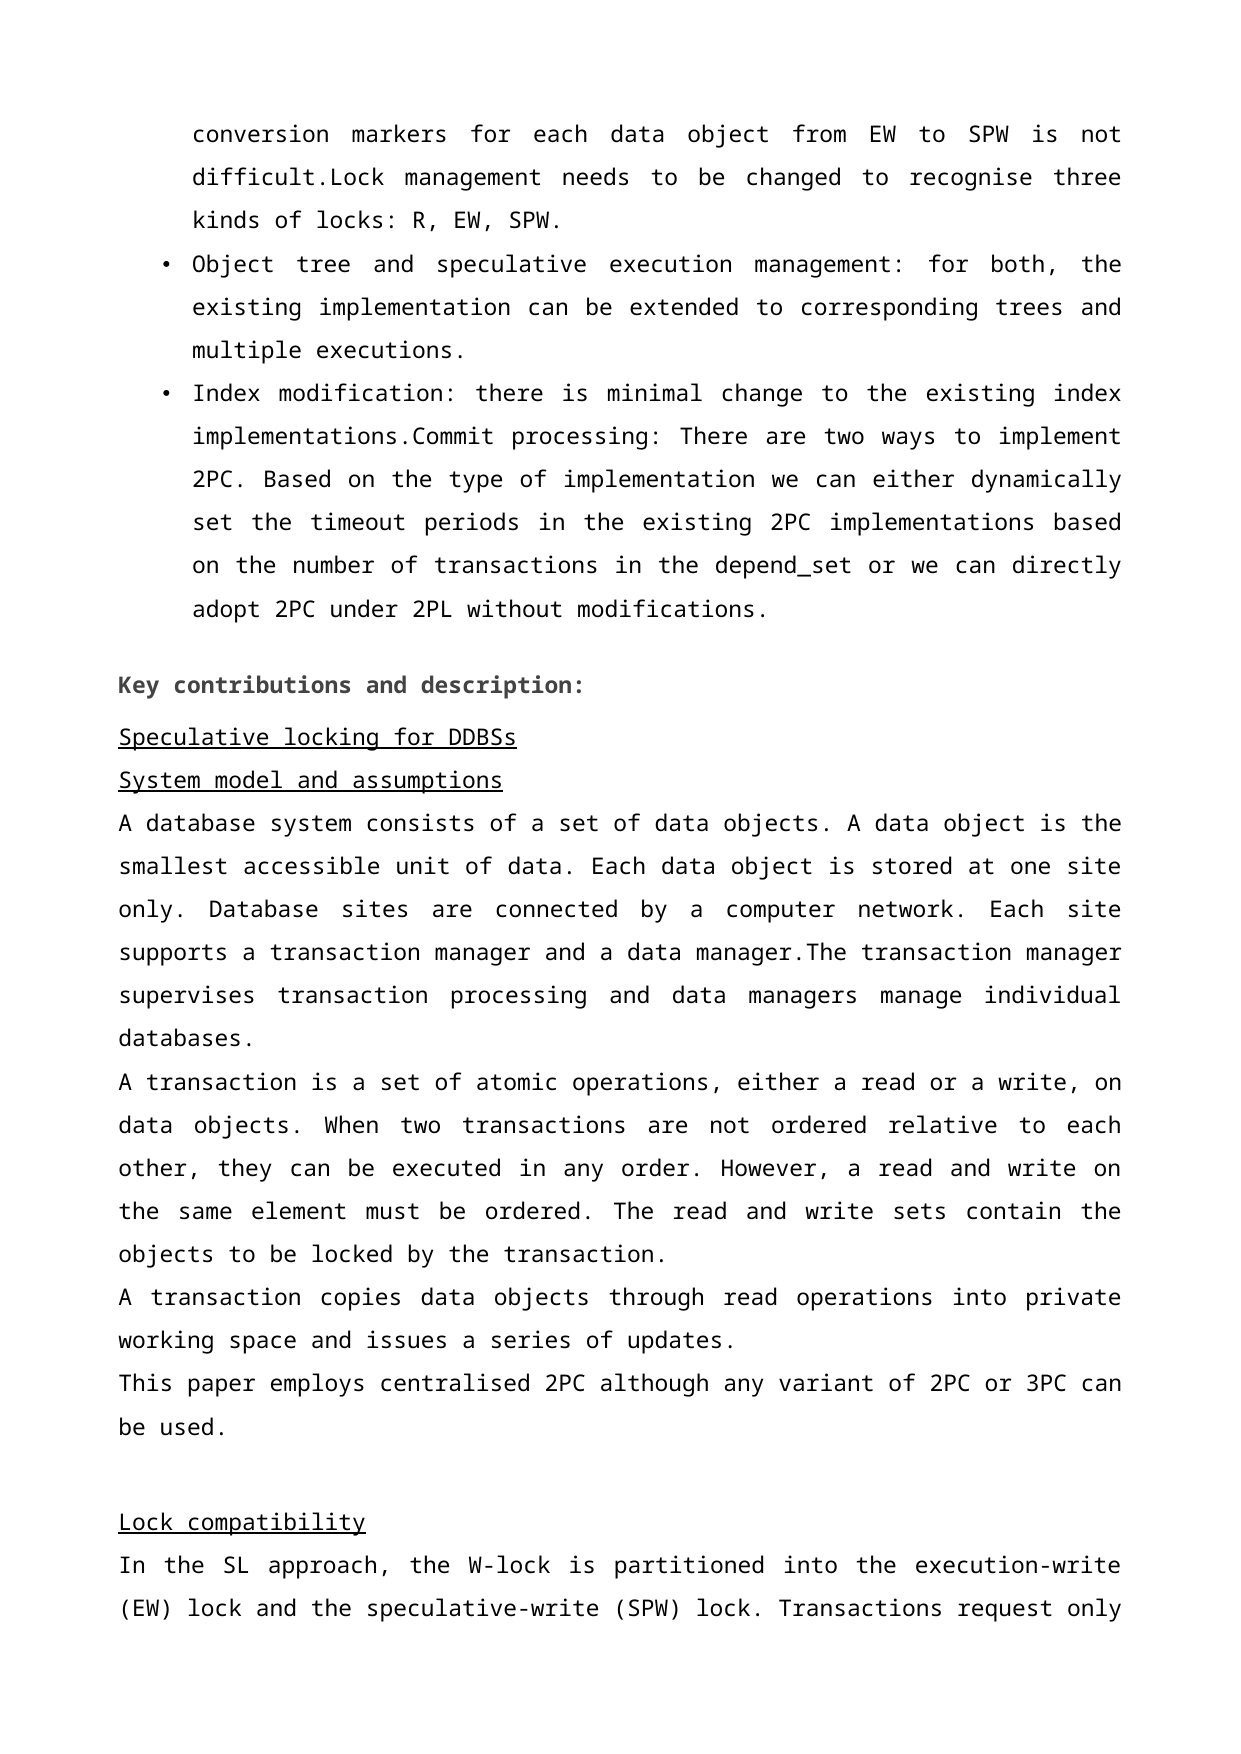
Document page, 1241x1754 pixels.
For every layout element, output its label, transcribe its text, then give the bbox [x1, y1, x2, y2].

text A transaction is a set of atomic operations, either a read or a write, on data objects. When two transactions are not ordered relative to each other, they can be executed in any order. However, a read and write on the same element must be ordered. The read and write sets contain the objects to be locked by the transaction. [118, 1065, 1122, 1269]
text A database system consists of a set of data objects. A data object is the smallest accessible unit of data. Each data object is stored at one site only. Database sites are connected by a computer network. Each site supports a transaction manager and a data manager.The transaction manager supervises transaction processing and data managers manage individual databases. [118, 807, 1122, 1053]
text Speculative locking for DDBSs [118, 720, 1122, 752]
text A transaction copies data objects through read operations into private working space and issues a series of updates. [118, 1281, 1122, 1355]
text In the SL approach, the W-lock is partitioned into the execution-write (EW) lock and the speculative-write (SPW) lock. Transactions request only [118, 1549, 1122, 1623]
list conversion markers for each data object from EW to SPW is not difficult.Lock management needs to be changed to recognise three kinds of locks: R, EW, SPW. [162, 118, 1122, 236]
list Object tree and speculative execution management: for both, the existing implementation can be extended to corresponding trees and multiple executions. [162, 247, 1122, 365]
text System model and assumptions [118, 763, 1122, 795]
list Index modification: there is minimal change to the existing index implementations.Commit processing: There are two ways to implement 2PC. Based on the type of implementation we can either dynamically set the timeout periods in the existing 2PC implementations based on the number of transactions in the depend_set or we can directly adopt 2PC under 2PL without modifications. [162, 377, 1122, 624]
text Lock compatibility [118, 1506, 1122, 1537]
text This paper employs centralised 2PC although any variant of 2PC or 3PC can be used. [118, 1367, 1122, 1442]
subtitle Key contributions and description: [118, 669, 1122, 700]
